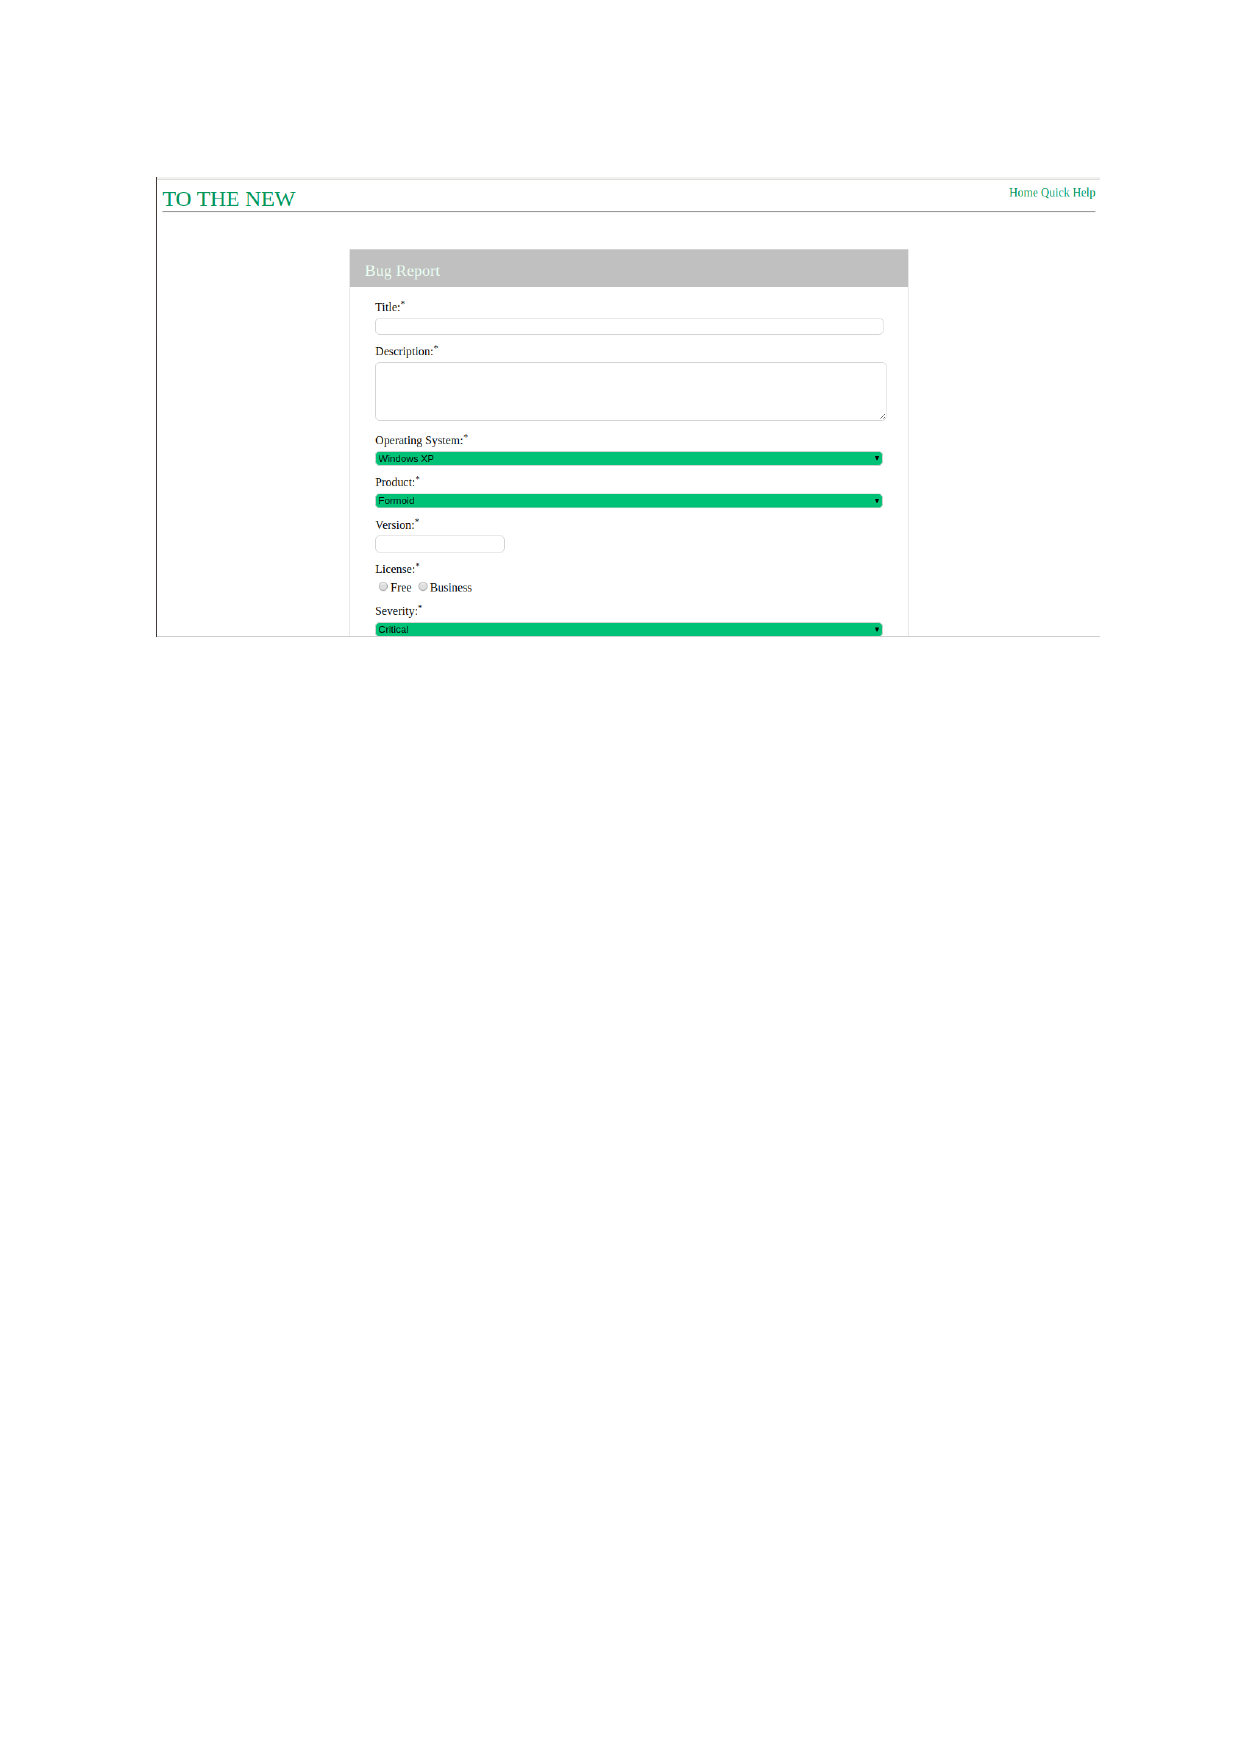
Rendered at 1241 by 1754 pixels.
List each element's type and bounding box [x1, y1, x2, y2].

picture [156, 177, 1100, 637]
